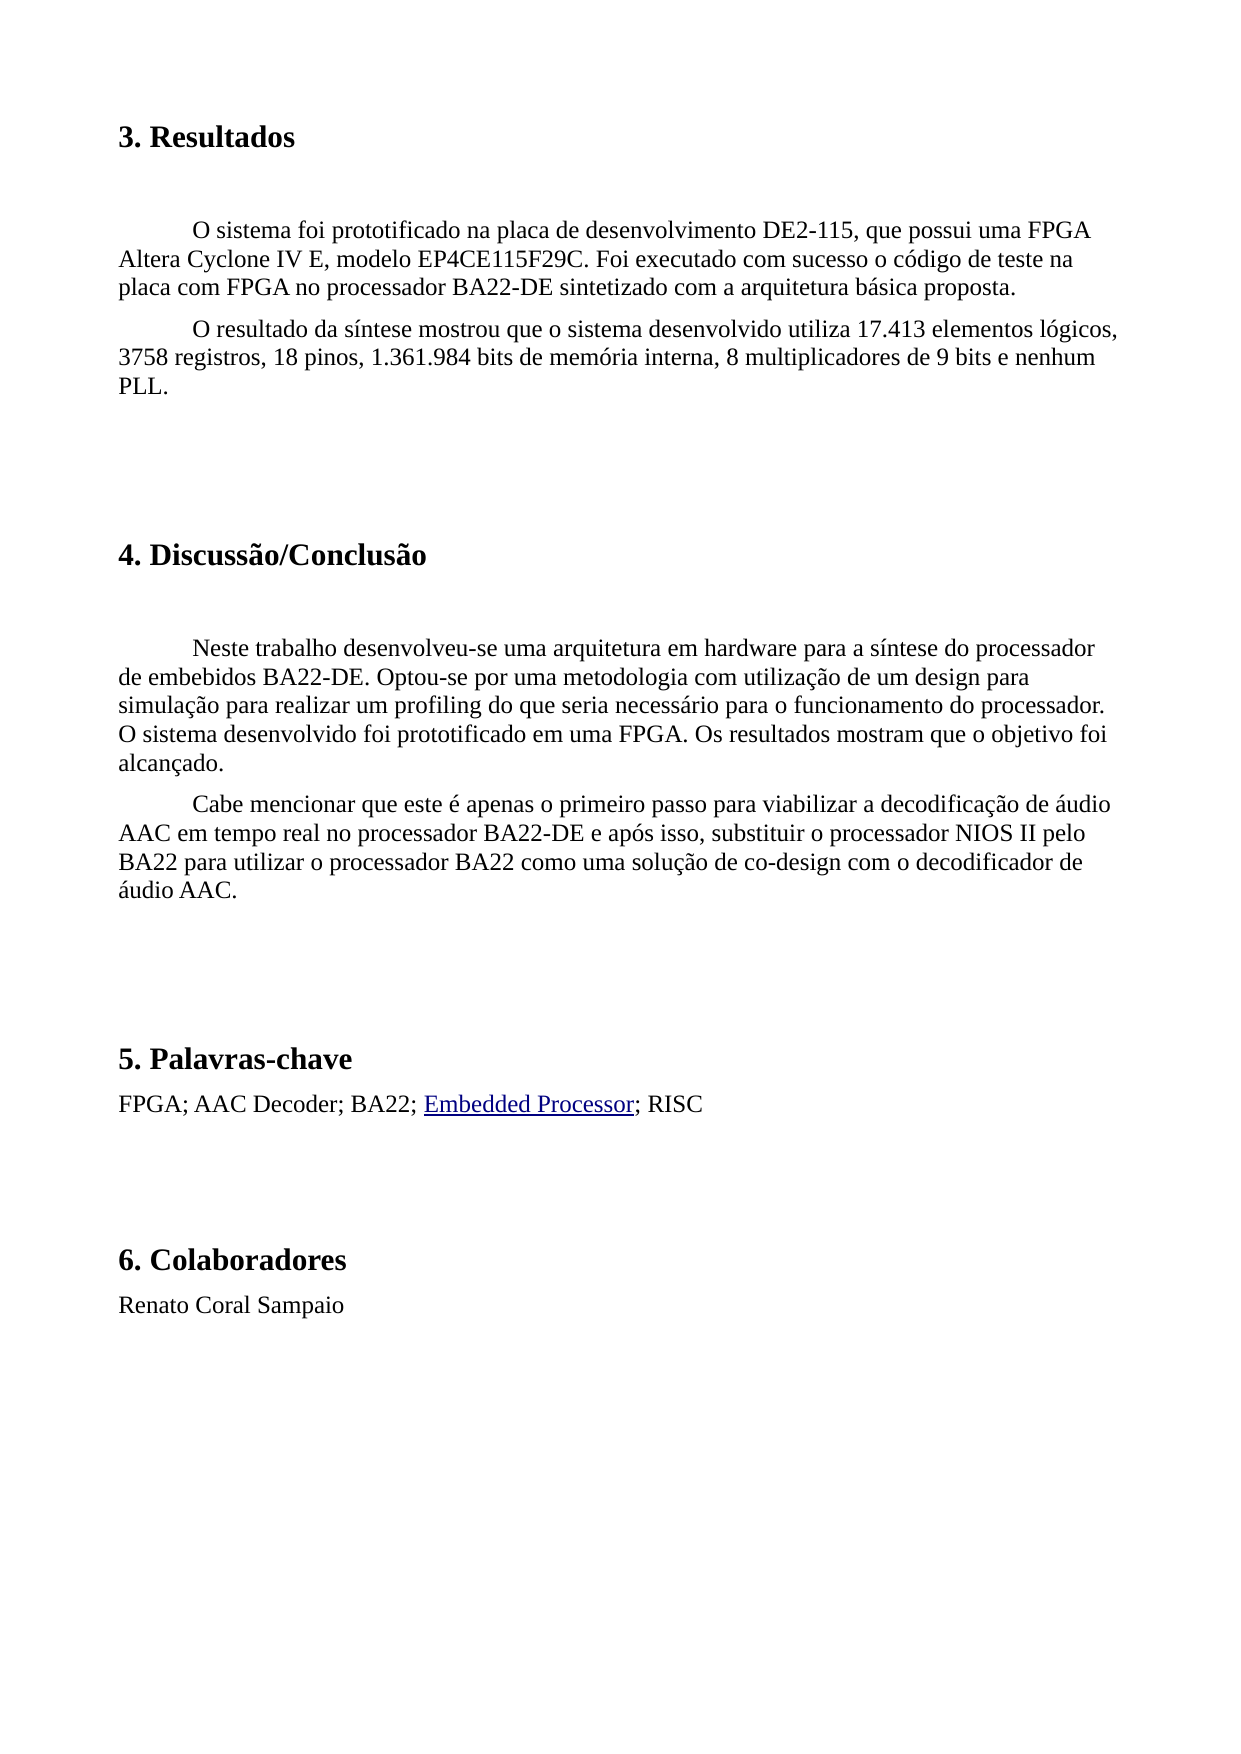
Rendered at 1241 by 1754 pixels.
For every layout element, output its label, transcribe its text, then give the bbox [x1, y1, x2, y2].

text 3. Resultados [118, 118, 1122, 154]
text 6. Colaboradores [118, 1213, 1122, 1277]
text 5. Palavras-chave [118, 1041, 1122, 1077]
text O sistema foi prototificado na placa de desenvolvimento DE2-115, que possui uma FPGA Altera Cyclone IV E, modelo EP4CE115F29C. Foi executado com sucesso o código de teste na placa com FPGA no processador BA22-DE sintetizado com a arquitetura básica proposta. [118, 215, 1122, 301]
text O resultado da síntese mostrou que o sistema desenvolvido utiliza 17.413 elementos lógicos, 3758 registros, 18 pinos, 1.361.984 bits de memória interna, 8 multiplicadores de 9 bits e nenhum PLL. [118, 314, 1122, 400]
text Renato Coral Sampaio [118, 1290, 1122, 1319]
text 4. Discussão/Conclusão [118, 536, 1122, 572]
text FPGA; AAC Decoder; BA22; Embedded Processor; RISC [118, 1089, 1122, 1118]
text Neste trabalho desenvolveu-se uma arquitetura em hardware para a síntese do processador de embebidos BA22-DE. Optou-se por uma metodologia com utilização de um design para simulação para realizar um profiling do que seria necessário para o funcionamento do processador. O sistema desenvolvido foi prototificado em uma FPGA. Os resultados mostram que o objetivo foi alcançado. [118, 633, 1122, 777]
text Cabe mencionar que este é apenas o primeiro passo para viabilizar a decodificação de áudio AAC em tempo real no processador BA22-DE e após isso, substituir o processador NIOS II pelo BA22 para utilizar o processador BA22 como uma solução de co-design com o decodificador de áudio AAC. [118, 789, 1122, 904]
